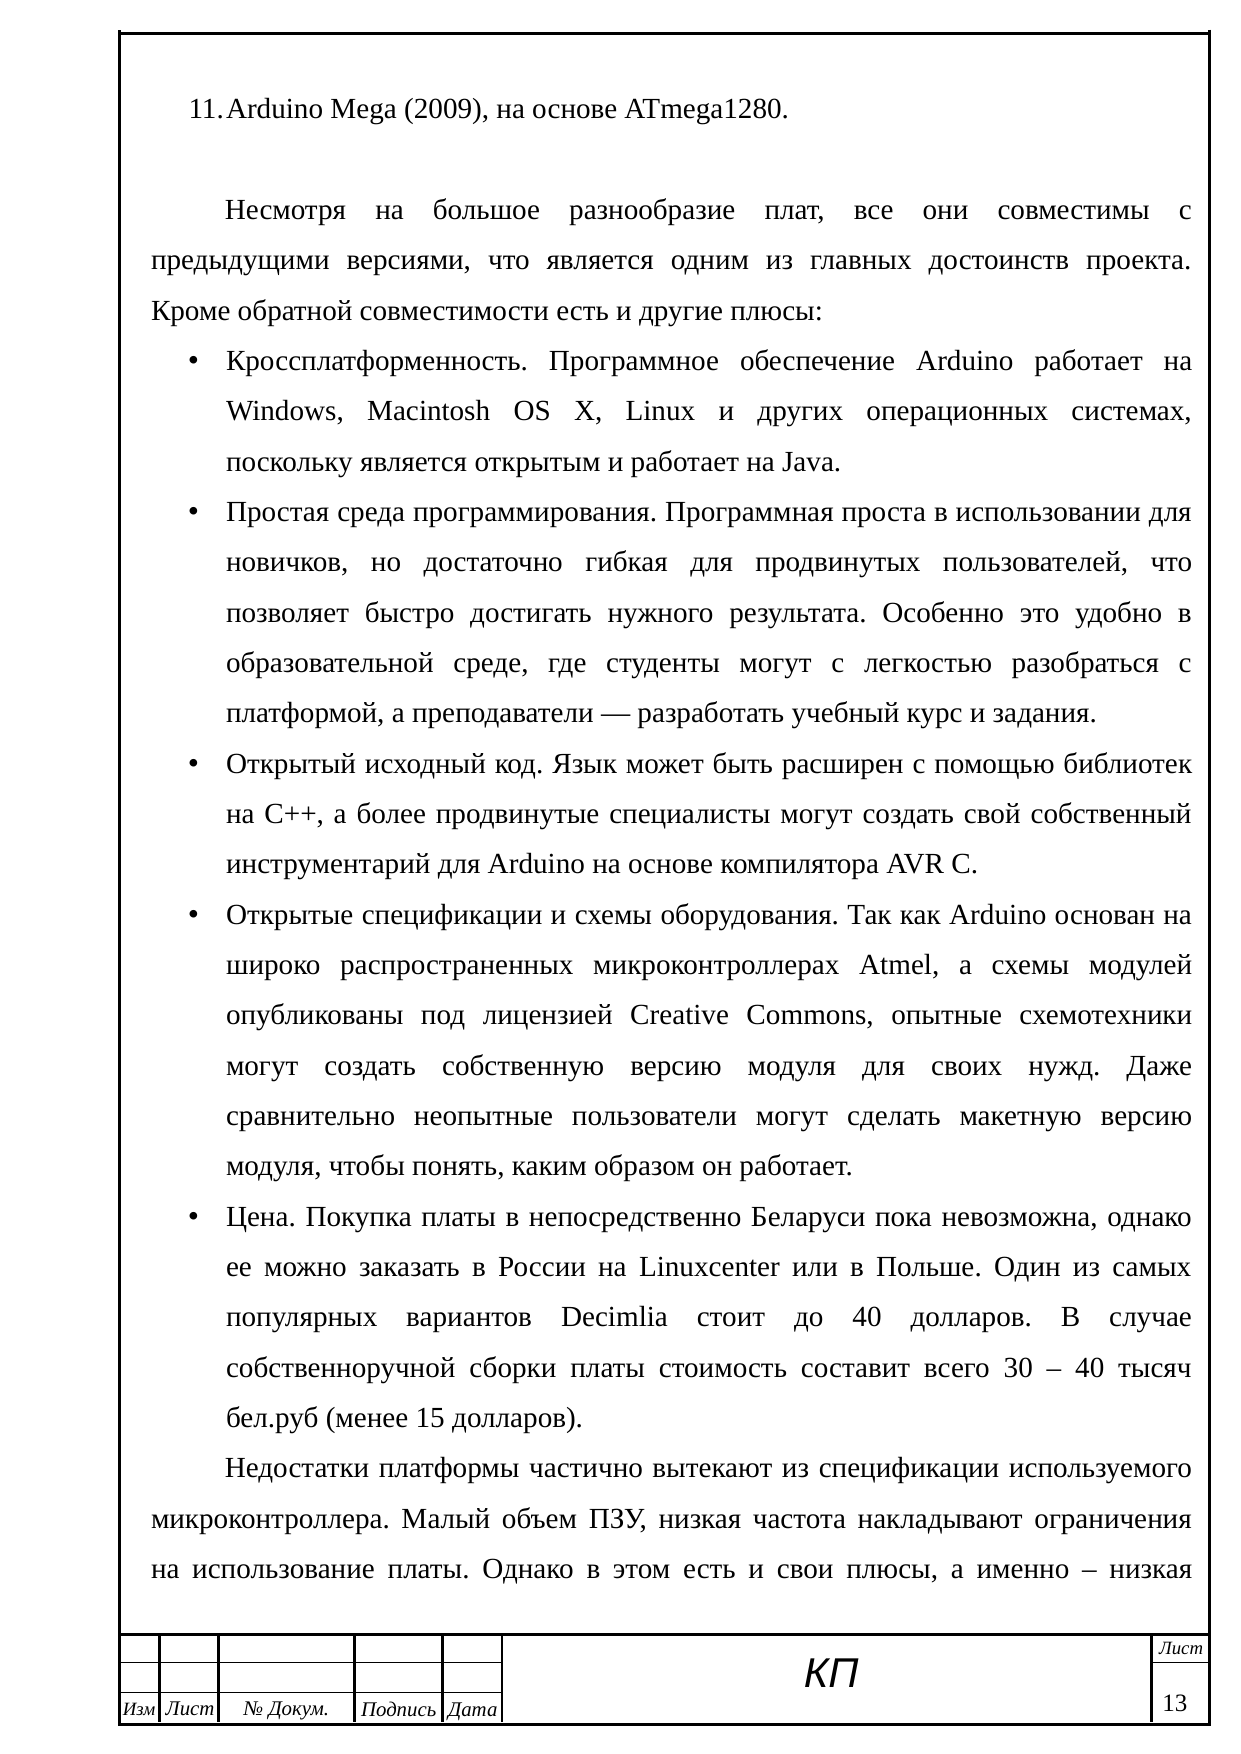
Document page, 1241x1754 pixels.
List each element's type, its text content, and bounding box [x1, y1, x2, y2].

list Кроссплатформенность. Программное обеспечение Arduino работает на Windows, Macintosh OS X, Linux и других операционных системах, поскольку является открытым и работает на Java. [188, 343, 1193, 477]
text Недостатки платформы частично вытекают из спецификации используемого микроконтроллера. Малый объем ПЗУ, низкая частота накладывают ограничения на использование платы. Однако в этом есть и свои плюсы, а именно – низкая [151, 1450, 1193, 1584]
text Несмотря на большое разнообразие плат, все они совместимы с предыдущими версиями, что является одним из главных достоинств проекта. Кроме обратной совместимости есть и другие плюсы: [151, 192, 1193, 326]
list Открытые спецификации и схемы оборудования. Так как Arduino основан на широко распространенных микроконтроллерах Atmel, а схемы модулей опубликованы под лицензией Creative Commons, опытные схемотехники могут создать собственную версию модуля для своих нужд. Даже сравнительно неопытные пользователи могут сделать макетную версию модуля, чтобы понять, каким образом он работает. [188, 897, 1193, 1182]
list Простая среда программирования. Программная проста в использовании для новичков, но достаточно гибкая для продвинутых пользователей, что позволяет быстро достигать нужного результата. Особенно это удобно в образовательной среде, где студенты могут с легкостью разобраться с платформой, а преподаватели — разработать учебный курс и задания. [188, 494, 1193, 729]
list Открытый исходный код. Язык может быть расширен с помощью библиотек на C++, а более продвинутые специалисты могут создать свой собственный инструментарий для Arduino на основе компилятора AVR C. [188, 746, 1193, 880]
list Цена. Покупка платы в непосредственно Беларуси пока невозможна, однако ее можно заказать в России на Linuxcenter или в Польше. Один из самых популярных вариантов Decimlia стоит до 40 долларов. В случае собственноручной сборки платы стоимость составит всего 30 – 40 тысяч бел.руб (менее 15 долларов). [188, 1199, 1193, 1434]
list Arduino Mega (2009), на основе ATmega1280. [188, 91, 1193, 125]
